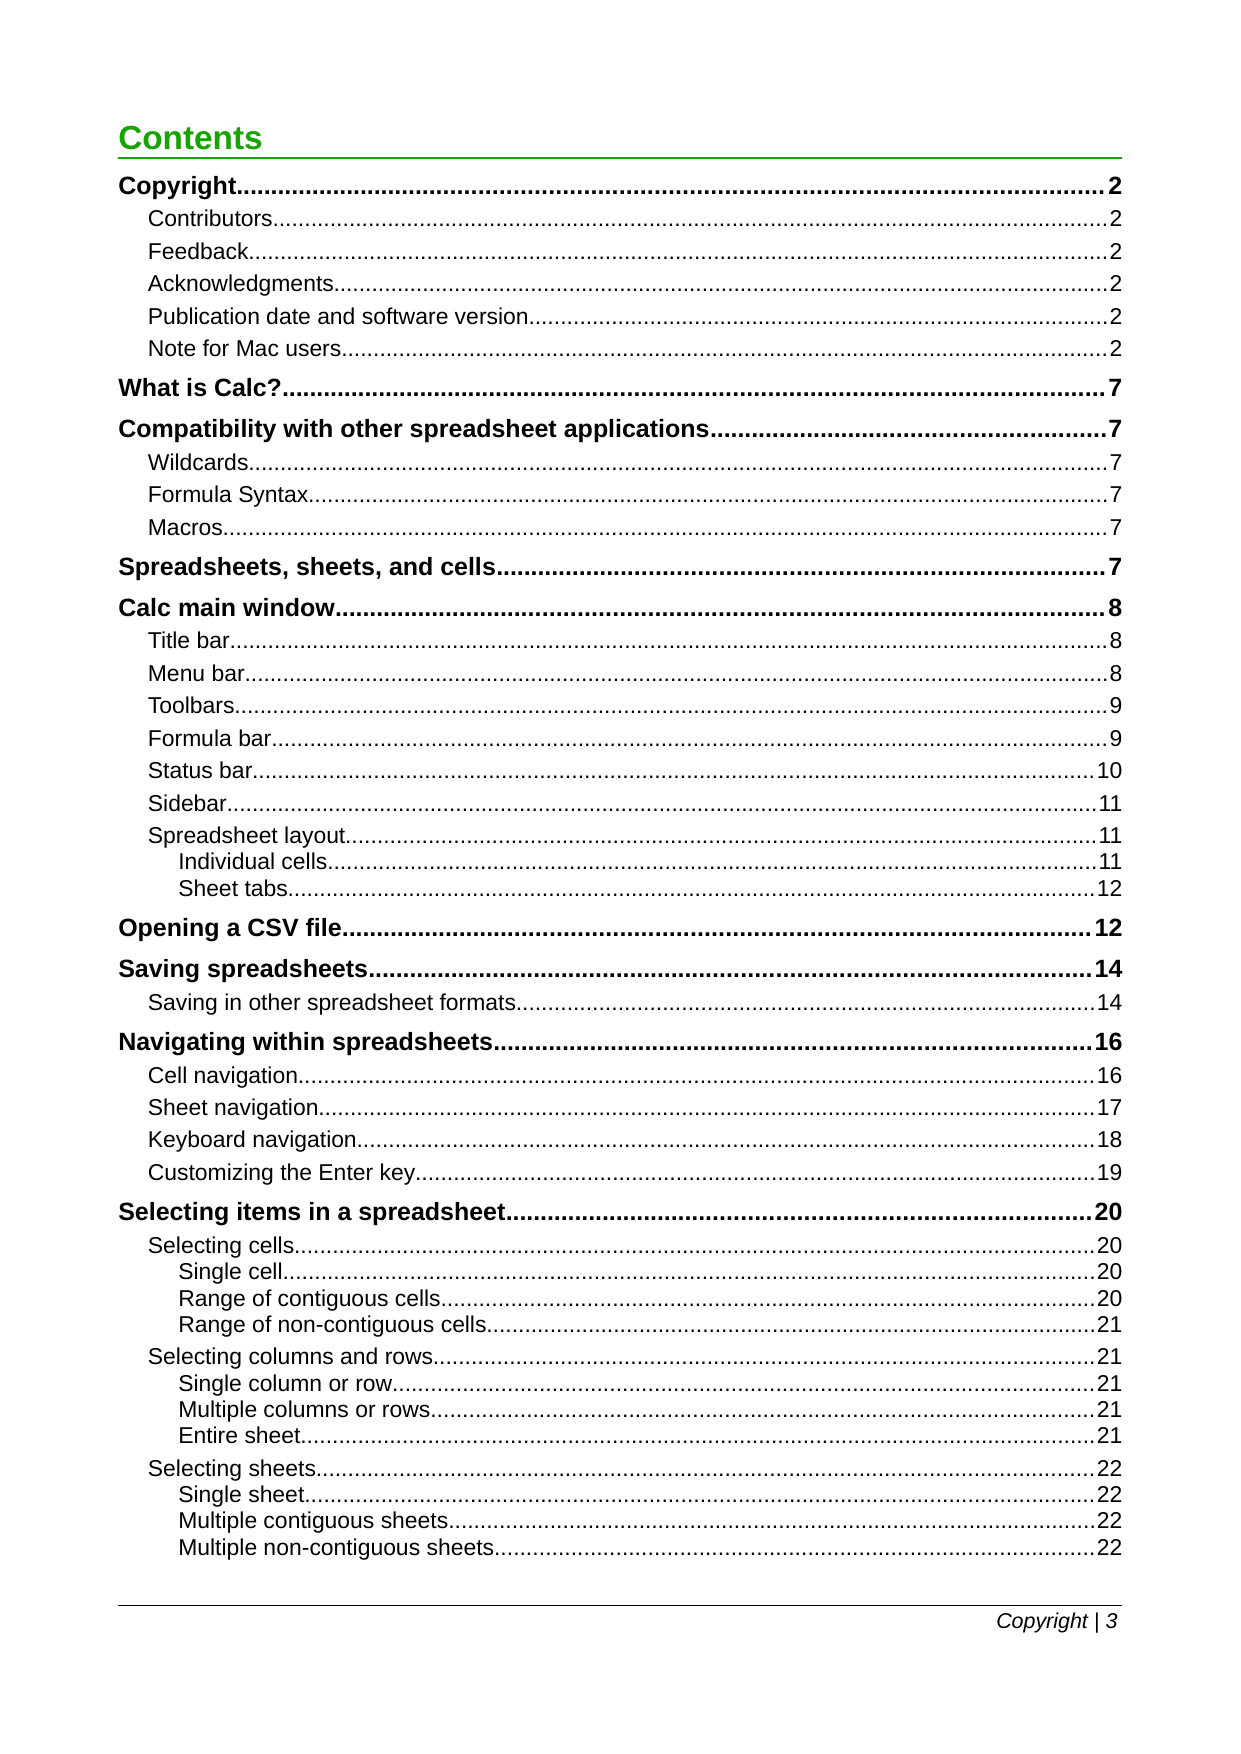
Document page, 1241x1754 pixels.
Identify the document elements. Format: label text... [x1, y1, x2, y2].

text Individual cells 11 [178, 848, 1122, 874]
text Single cell 20 [178, 1258, 1122, 1284]
text Copyright 2 [118, 171, 1122, 199]
text What is Calc? 7 [118, 373, 1122, 402]
text Acknowledgments 2 [148, 270, 1122, 297]
text Keyboard navigation 18 [148, 1126, 1122, 1153]
text Multiple contiguous sheets 22 [178, 1507, 1122, 1534]
text Selecting columns and rows 21 [148, 1343, 1122, 1370]
text Entire sheet 21 [178, 1422, 1122, 1449]
text Compatibility with other spreadsheet applications 7 [118, 414, 1122, 443]
text Saving spreadsheets 14 [118, 954, 1122, 982]
text Range of non-contiguous cells 21 [178, 1311, 1122, 1337]
text Feedback 2 [148, 238, 1122, 264]
text Macros 7 [148, 514, 1122, 540]
text Cell navigation 16 [148, 1062, 1122, 1088]
text Sidebar 11 [148, 789, 1122, 816]
text Selecting items in a spreadsheet 20 [118, 1197, 1122, 1226]
text Multiple non-contiguous sheets 22 [178, 1534, 1122, 1560]
text Range of contiguous cells 20 [178, 1284, 1122, 1311]
text Formula Syntax 7 [148, 481, 1122, 508]
text Title bar 8 [148, 627, 1122, 654]
text Status bar 10 [148, 757, 1122, 783]
text Sheet tabs 12 [178, 874, 1122, 901]
text Multiple columns or rows 21 [178, 1396, 1122, 1422]
subtitle Contents [118, 118, 1122, 157]
text Contributors 2 [148, 205, 1122, 232]
text Saving in other spreadsheet formats 14 [148, 988, 1122, 1015]
text Wildcards 7 [148, 449, 1122, 475]
text Spreadsheets, sheets, and cells 7 [118, 552, 1122, 581]
text Note for Mac users 2 [148, 335, 1122, 361]
text Selecting sheets 22 [148, 1455, 1122, 1481]
text Single sheet 22 [178, 1481, 1122, 1507]
text Menu bar 8 [148, 660, 1122, 686]
text Navigating within spreadsheets 16 [118, 1027, 1122, 1056]
text Sheet navigation 17 [148, 1094, 1122, 1120]
text Toolbars 9 [148, 692, 1122, 719]
text Spreadsheet layout 11 [148, 822, 1122, 848]
text Selecting cells 20 [148, 1232, 1122, 1258]
text Opening a CSV file 12 [118, 913, 1122, 942]
text Formula bar 9 [148, 725, 1122, 751]
text Single column or row 21 [178, 1370, 1122, 1396]
text Calc main window 8 [118, 593, 1122, 621]
text Publication date and software version 2 [148, 303, 1122, 329]
text Customizing the Enter key 19 [148, 1159, 1122, 1185]
